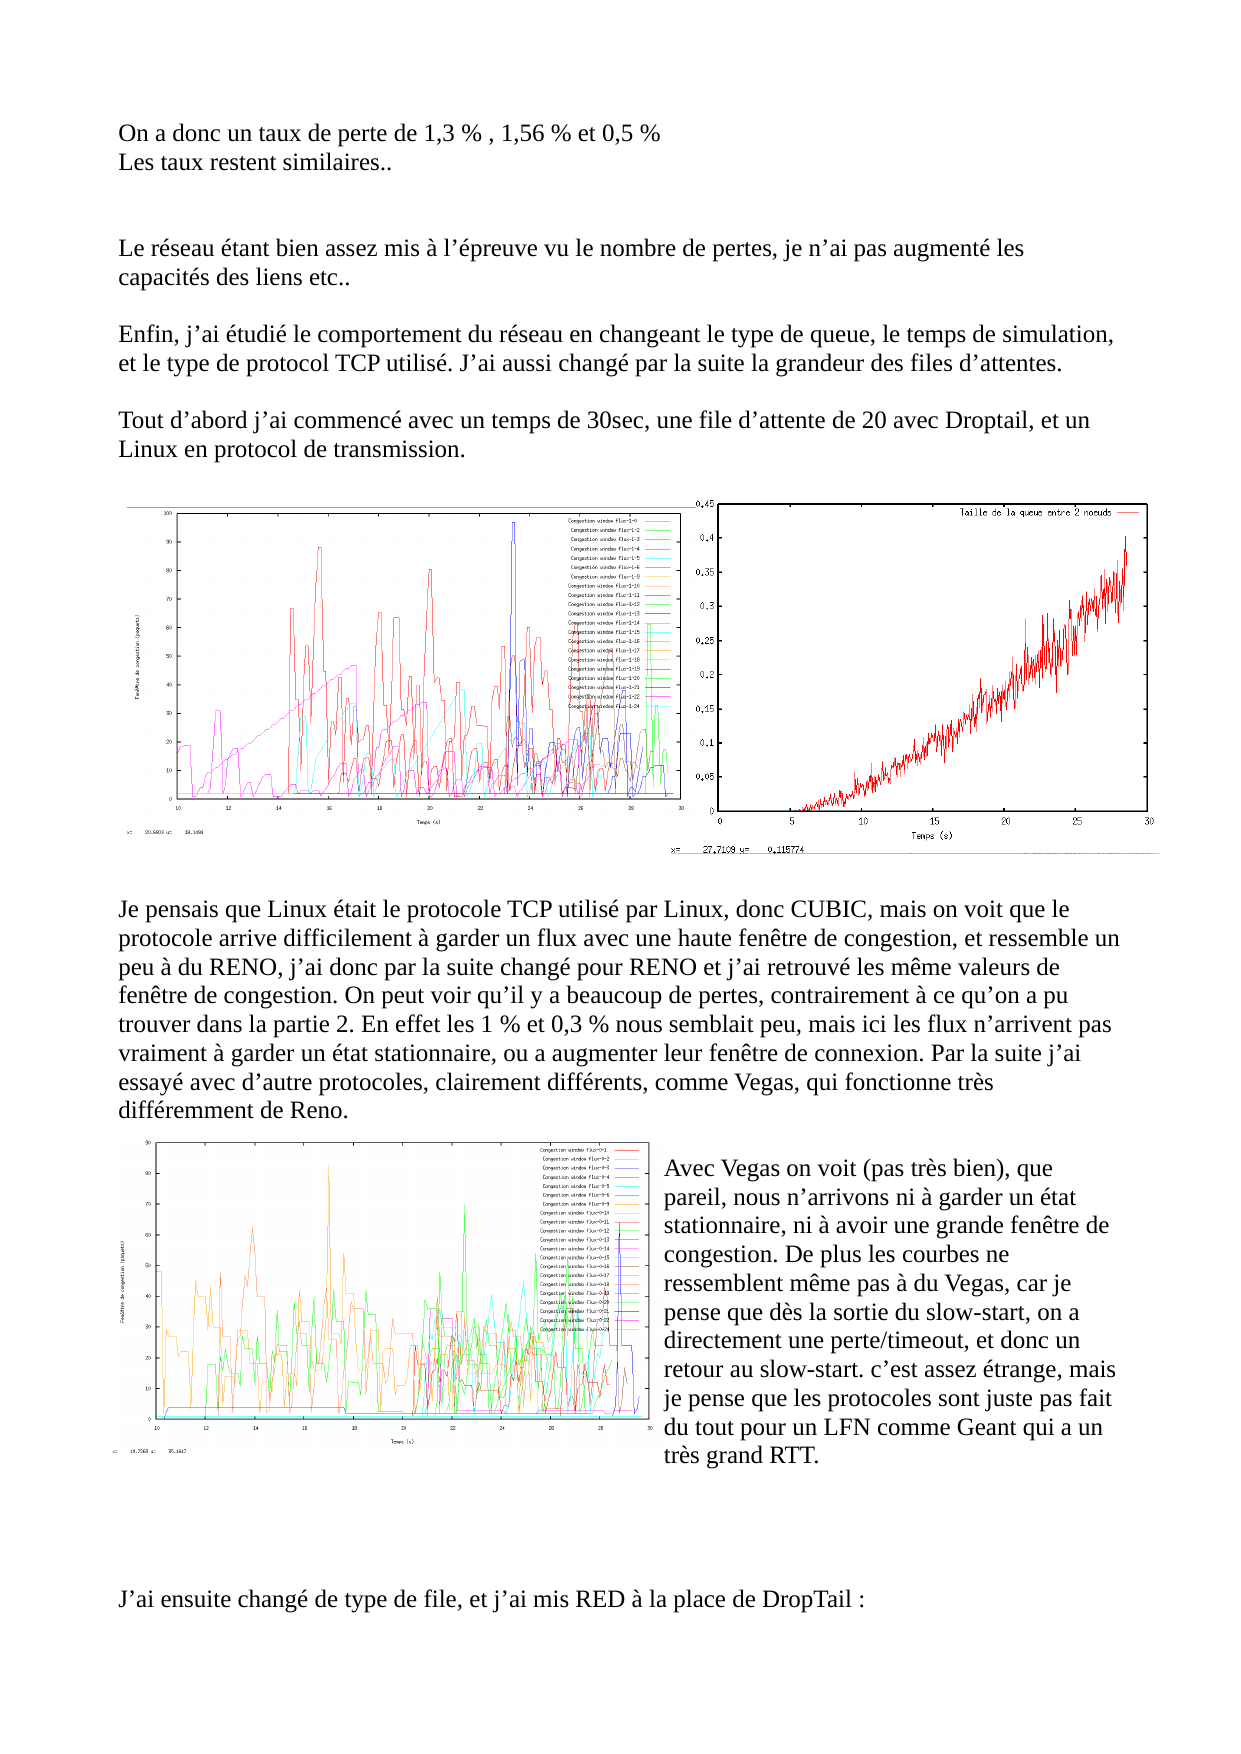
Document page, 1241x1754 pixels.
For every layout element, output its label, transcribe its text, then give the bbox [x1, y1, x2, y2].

text J’ai ensuite changé de type de file, et j’ai mis RED à la place de DropTail : [118, 1584, 1122, 1613]
text Tout d’abord j’ai commencé avec un temps de 30sec, une file d’attente de 20 avec Droptail, et un Linux en protocol de transmission. [118, 406, 1122, 463]
text Avec Vegas on voit (pas très bien), que pareil, nous n’arrivons ni à garder un état stationnaire, ni à avoir une grande fenêtre de congestion. De plus les courbes ne ressemblent même pas à du Vegas, car je pense que dès la sortie du slow-start, on a directement une perte/timeout, et donc un retour au slow-start. c’est assez étrange, mais je pense que les protocoles sont juste pas fait du tout pour un LFN comme Geant qui a un très grand RTT. [118, 1153, 1122, 1469]
picture [112, 1137, 664, 1453]
text Je pensais que Linux était le protocole TCP utilisé par Linux, donc CUBIC, mais on voit que le protocole arrive difficilement à garder un flux avec une haute fenêtre de congestion, et ressemble un peu à du RENO, j’ai donc par la suite changé pour RENO et j’ai retrouvé les même valeurs de fenêtre de congestion. On peut voir qu’il y a beaucoup de pertes, contrairement à ce qu’on a pu trouver dans la partie 2. En effet les 1 % et 0,3 % nous semblait peu, mais ici les flux n’arrivent pas vraiment à garder un état stationnaire, ou a augmenter leur fenêtre de connexion. Par la suite j’ai essayé avec d’autre protocoles, clairement différents, comme Vegas, qui fonctionne très différemment de Reno. [118, 894, 1122, 1124]
text On a donc un taux de perte de 1,3 % , 1,56 % et 0,5 % [118, 118, 1122, 147]
text Le réseau étant bien assez mis à l’épreuve vu le nombre de pertes, je n’ai pas augmenté les capacités des liens etc.. [118, 233, 1122, 291]
picture [127, 499, 1160, 854]
text Enfin, j’ai étudié le comportement du réseau en changeant le type de queue, le temps de simulation, et le type de protocol TCP utilisé. J’ai aussi changé par la suite la grandeur des files d’attentes. [118, 319, 1122, 377]
text Les taux restent similaires.. [118, 147, 1122, 176]
